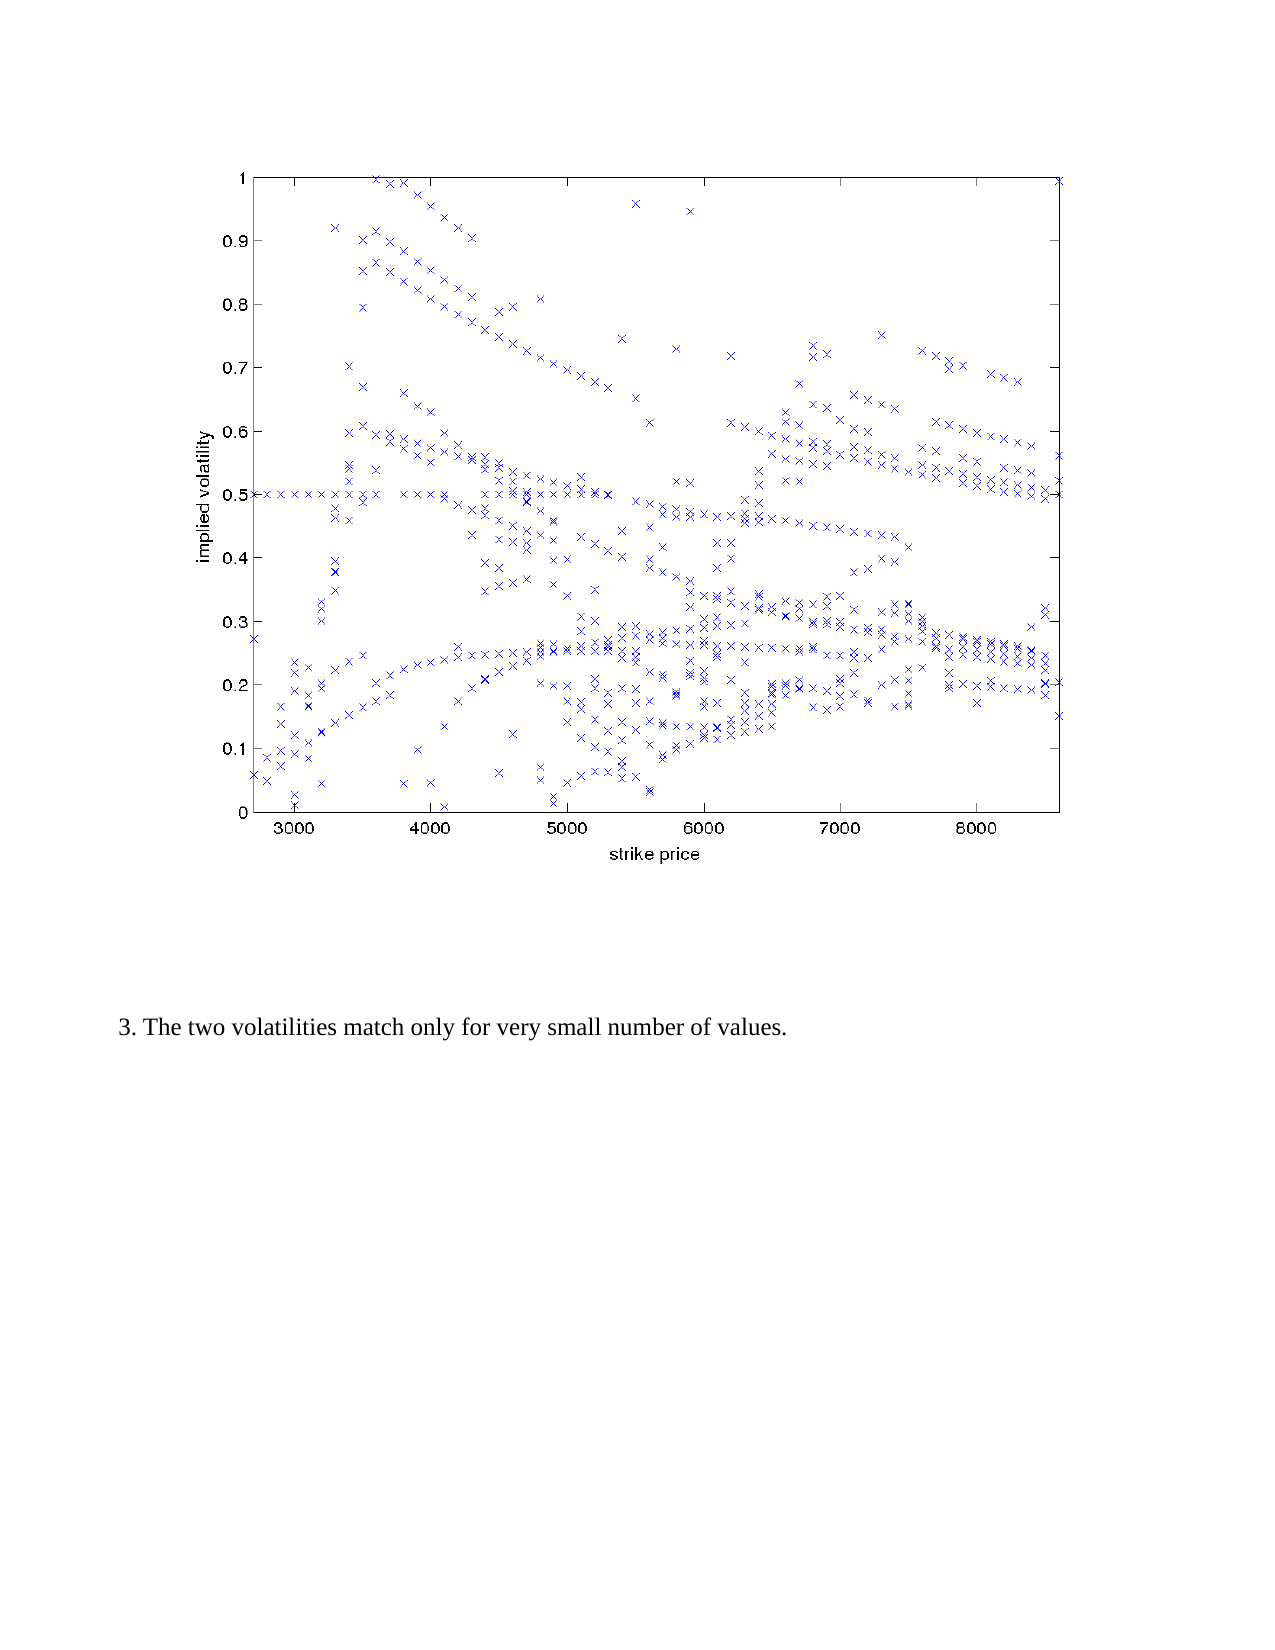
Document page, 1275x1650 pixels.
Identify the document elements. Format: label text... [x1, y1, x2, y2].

picture [118, 118, 1157, 897]
text 3. The two volatilities match only for very small number of values. [118, 1012, 1157, 1041]
